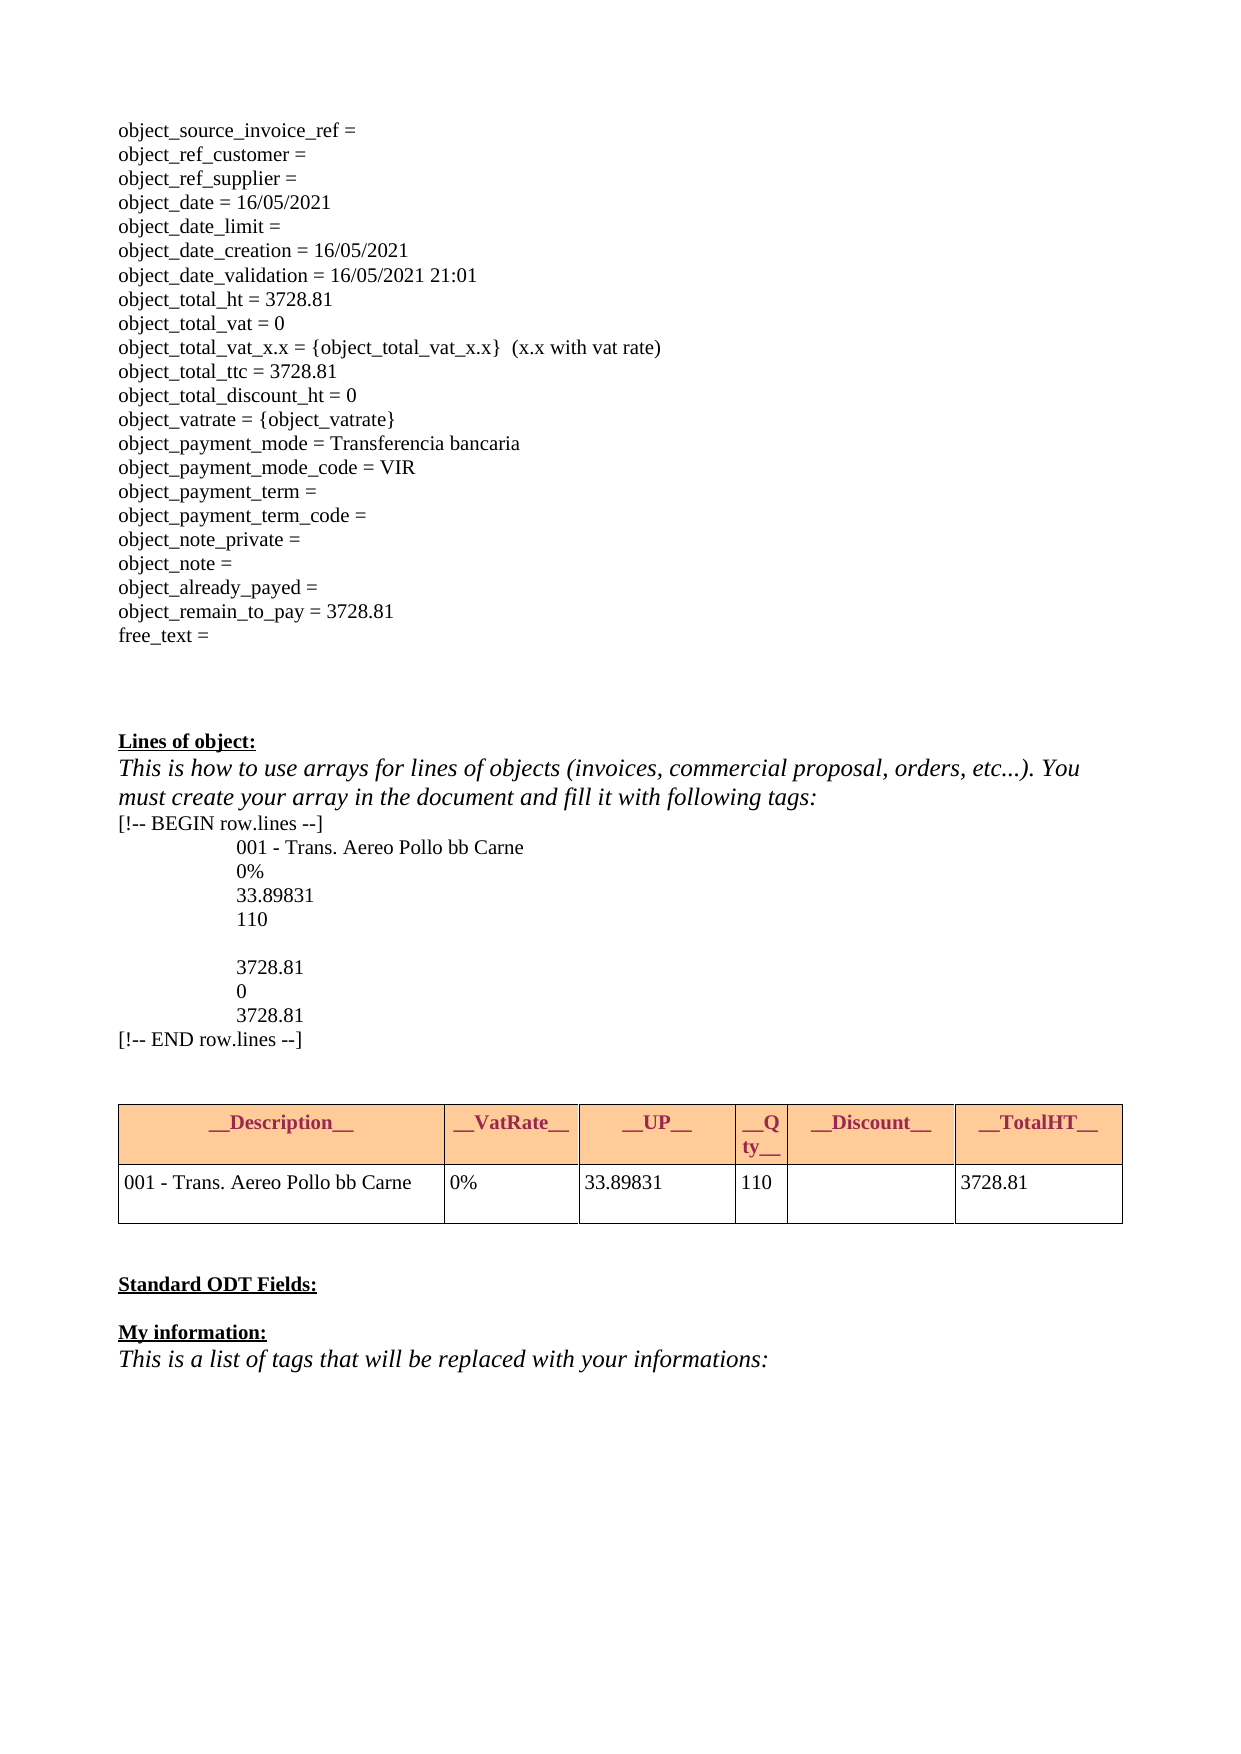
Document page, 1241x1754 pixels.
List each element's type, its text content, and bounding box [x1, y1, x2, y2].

text object_remain_to_pay = 3728.81 [118, 599, 1122, 623]
text object_ref_supplier = [118, 166, 1122, 190]
text This is how to use arrays for lines of objects (invoices, commercial proposal, orders, etc...). You must create your array in the document and fill it with following tags: [118, 753, 1122, 811]
text object_date = 16/05/2021 [118, 190, 1122, 214]
text 3728.81 [118, 955, 1122, 979]
text object_payment_term_code = [118, 503, 1122, 527]
table_cell 110 [736, 1165, 787, 1223]
text object_note = [118, 551, 1122, 575]
text object_total_vat_x.x = {object_total_vat_x.x} (x.x with vat rate) [118, 335, 1122, 359]
text object_source_invoice_ref = [118, 118, 1122, 142]
text object_payment_term = [118, 479, 1122, 503]
table_header __Description__ [119, 1105, 444, 1164]
table_cell 001 - Trans. Aereo Pollo bb Carne [119, 1165, 444, 1223]
table_cell 33.89831 [580, 1165, 735, 1223]
text Lines of object: [118, 729, 1122, 753]
text This is a list of tags that will be replaced with your informations: [118, 1344, 1122, 1372]
text object_total_vat = 0 [118, 311, 1122, 335]
text [!-- END row.lines --] [118, 1027, 1122, 1051]
text free_text = [118, 623, 1122, 647]
text object_total_discount_ht = 0 [118, 383, 1122, 407]
table_header __Qty__ [736, 1105, 787, 1164]
text object_already_payed = [118, 575, 1122, 599]
text object_total_ht = 3728.81 [118, 287, 1122, 311]
text 33.89831 [118, 883, 1122, 907]
text 3728.81 [118, 1003, 1122, 1027]
text object_total_ttc = 3728.81 [118, 359, 1122, 383]
text 0 [118, 979, 1122, 1003]
table_cell 0% [445, 1165, 578, 1223]
text 0% [118, 859, 1122, 883]
text My information: [118, 1320, 1122, 1344]
table_header __Discount__ [788, 1105, 954, 1164]
table_header __VatRate__ [445, 1105, 578, 1164]
text object_date_validation = 16/05/2021 21:01 [118, 262, 1122, 287]
text object_date_limit = [118, 214, 1122, 238]
text 001 - Trans. Aereo Pollo bb Carne [118, 835, 1122, 859]
table_cell [788, 1165, 954, 1223]
text object_date_creation = 16/05/2021 [118, 238, 1122, 262]
text 110 [118, 907, 1122, 931]
table_cell 3728.81 [956, 1165, 1122, 1223]
table_header __UP__ [580, 1105, 735, 1164]
text [!-- BEGIN row.lines --] [118, 811, 1122, 835]
text object_ref_customer = [118, 142, 1122, 166]
table_header __TotalHT__ [956, 1105, 1122, 1164]
text Standard ODT Fields: [118, 1272, 1122, 1296]
text object_payment_mode_code = VIR [118, 455, 1122, 479]
text object_payment_mode = Transferencia bancaria [118, 431, 1122, 455]
text object_note_private = [118, 527, 1122, 551]
text object_vatrate = {object_vatrate} [118, 407, 1122, 431]
